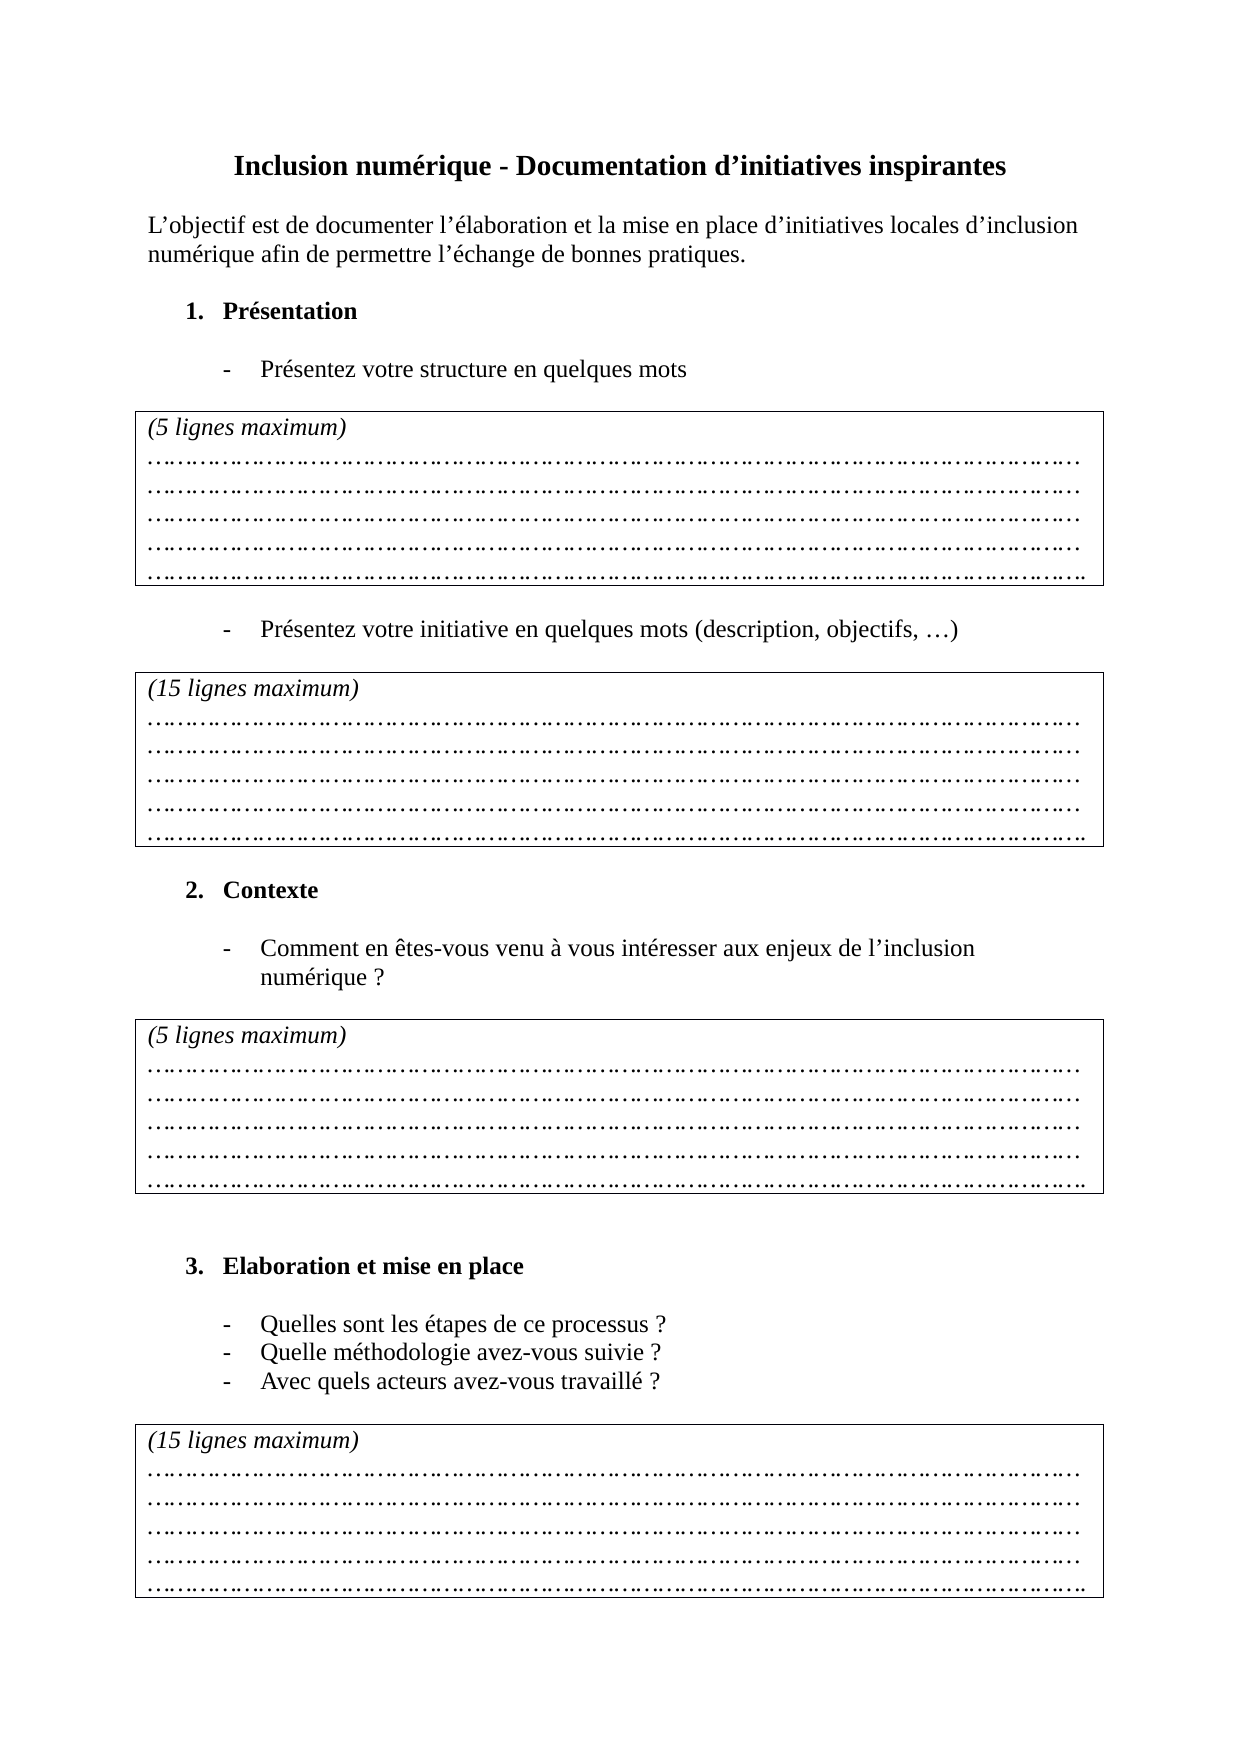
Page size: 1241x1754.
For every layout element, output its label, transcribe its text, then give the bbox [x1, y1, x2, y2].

text Inclusion numérique - Documentation d’initiatives inspirantes [148, 148, 1093, 181]
list Elaboration et mise en place [185, 1251, 1093, 1280]
list Présentez votre initiative en quelques mots (description, objectifs, …) [223, 614, 1093, 643]
list Contexte [185, 875, 1093, 904]
table_header (5 lignes maximum) ………………………………………………………………………………………………………………………………………………………………………………………………………………………………………………………………………………………………………………………………………………………………………………………………………………………………………………………………………………………………………………………………………………………………………………. [136, 412, 1103, 585]
list Comment en êtes-vous venu à vous intéresser aux enjeux de l’inclusion numérique ? [223, 933, 1093, 990]
list Quelle méthodologie avez-vous suivie ? [223, 1337, 1093, 1366]
list Présentez votre structure en quelques mots [223, 354, 1093, 382]
table_header (15 lignes maximum) ………………………………………………………………………………………………………………………………………………………………………………………………………………………………………………………………………………………………………………………………………………………………………………………………………………………………………………………………………………………………………………………………………………………………………………. [136, 673, 1103, 846]
list Avec quels acteurs avez-vous travaillé ? [223, 1366, 1093, 1395]
text L’objectif est de documenter l’élaboration et la mise en place d’initiatives locales d’inclusion numérique afin de permettre l’échange de bonnes pratiques. [148, 210, 1093, 267]
table_header (5 lignes maximum) ………………………………………………………………………………………………………………………………………………………………………………………………………………………………………………………………………………………………………………………………………………………………………………………………………………………………………………………………………………………………………………………………………………………………………………. [136, 1020, 1103, 1193]
list Présentation [185, 296, 1093, 325]
list Quelles sont les étapes de ce processus ? [223, 1309, 1093, 1337]
table_header (15 lignes maximum)………………………………………………………………………………………………………………………………………………………………………………………………………………………………………………………………………………………………………………………………………………………………………………………………………………………………………………………………………………………………………………………………………………………………………………. [136, 1425, 1103, 1597]
